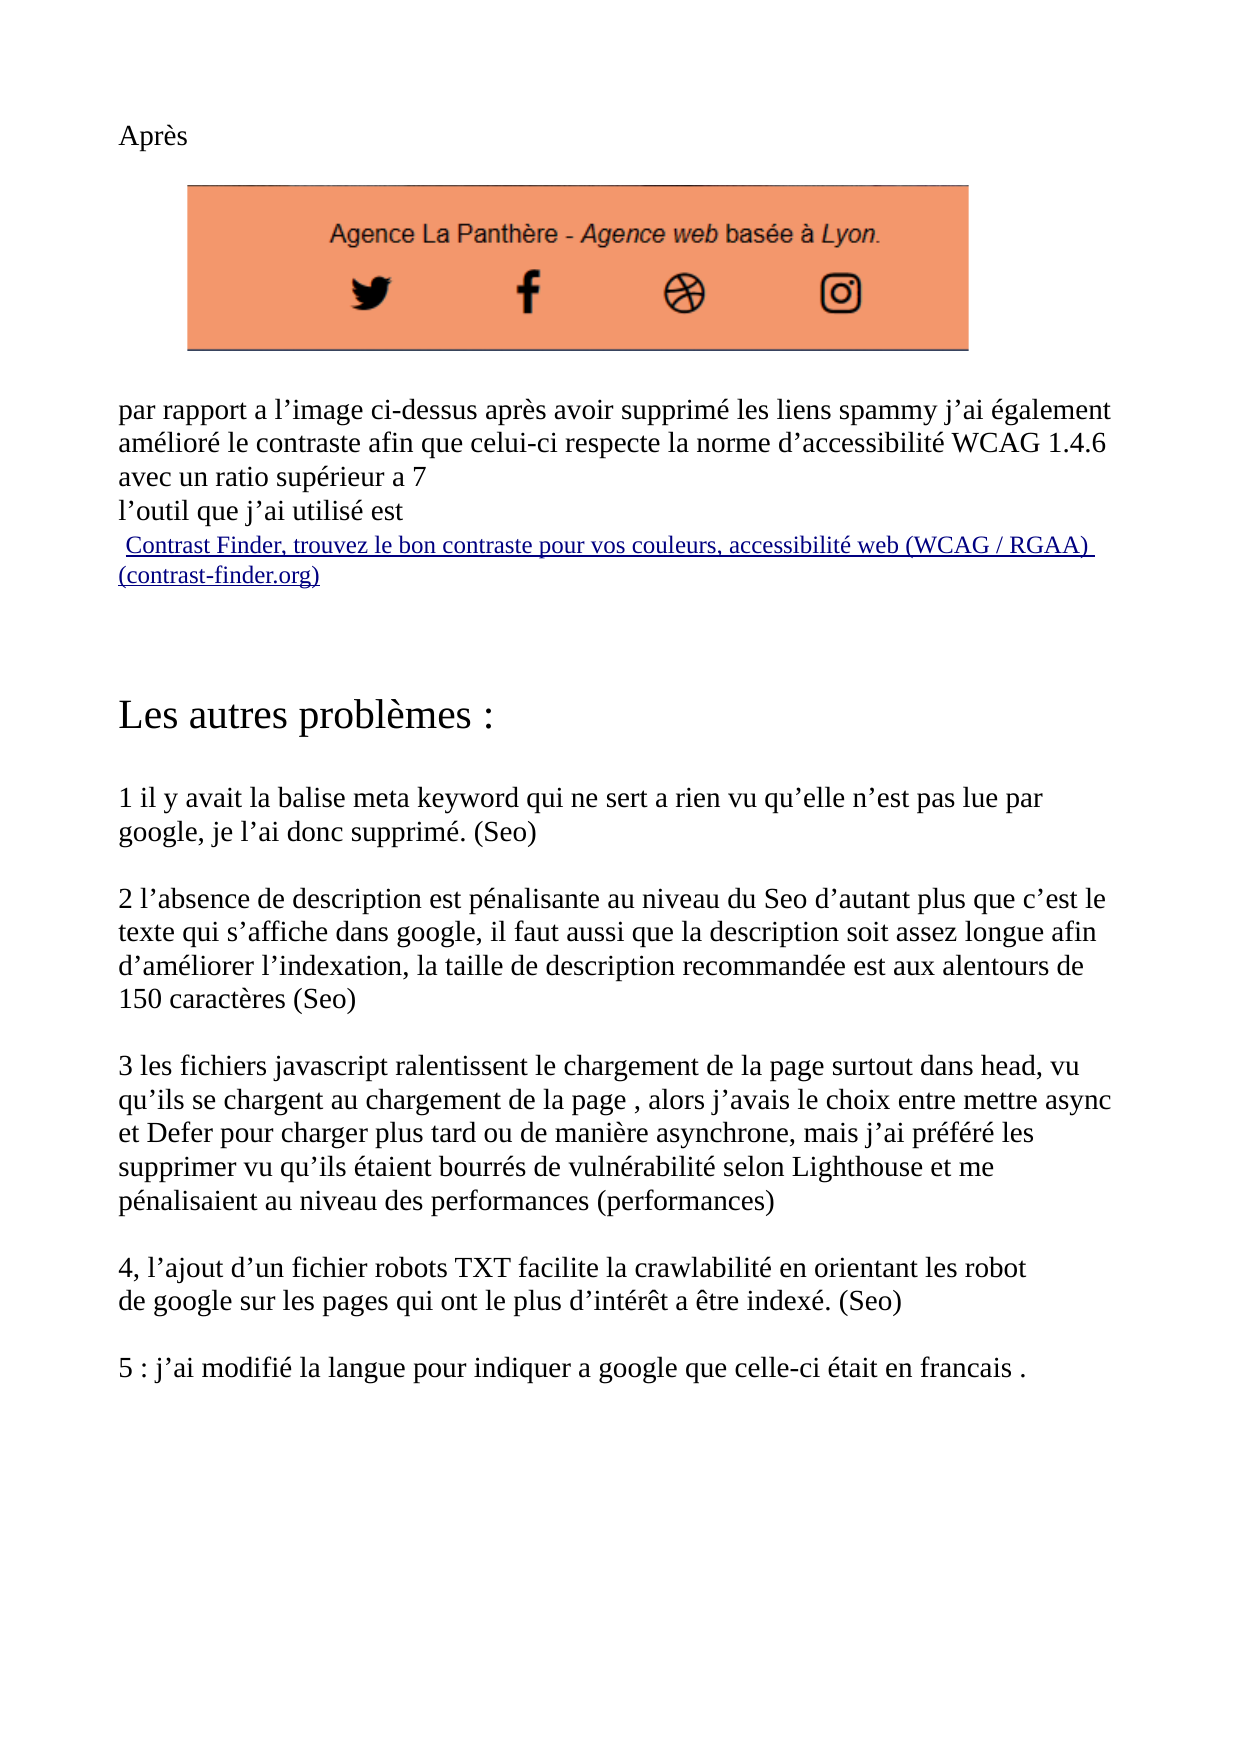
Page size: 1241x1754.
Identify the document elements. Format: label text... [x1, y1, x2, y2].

text de google sur les pages qui ont le plus d’intérêt a être indexé. (Seo) [118, 1283, 1122, 1317]
text avec un ratio supérieur a 7 [118, 459, 1122, 493]
text Les autres problèmes : [118, 689, 1122, 737]
text l’outil que j’ai utilisé est [118, 493, 1122, 526]
text Après [118, 118, 1122, 152]
text 5 : j’ai modifié la langue pour indiquer a google que celle-ci était en francais . [118, 1350, 1122, 1384]
text 1 il y avait la balise meta keyword qui ne sert a rien vu qu’elle n’est pas lue par google, je l’ai donc supprimé. (Seo) [118, 780, 1122, 847]
text 4, l’ajout d’un fichier robots TXT facilite la crawlabilité en orientant les robot [118, 1250, 1122, 1283]
text 2 l’absence de description est pénalisante au niveau du Seo d’autant plus que c’est le texte qui s’affiche dans google, il faut aussi que la description soit assez longue afin d’améliorer l’indexation, la taille de description recommandée est aux alentours de 150 caractères (Seo) [118, 881, 1122, 1015]
text 3 les fichiers javascript ralentissent le chargement de la page surtout dans head, vu qu’ils se chargent au chargement de la page , alors j’avais le choix entre mettre async et Defer pour charger plus tard ou de manière asynchrone, mais j’ai préféré les supprimer vu qu’ils étaient bourrés de vulnérabilité selon Lighthouse et me pénalisaient au niveau des performances (performances) [118, 1048, 1122, 1216]
picture [187, 185, 969, 351]
text par rapport a l’image ci-dessus après avoir supprimé les liens spammy j’ai également amélioré le contraste afin que celui-ci respecte la norme d’accessibilité WCAG 1.4.6 [118, 392, 1122, 459]
text Contrast Finder, trouvez le bon contraste pour vos couleurs, accessibilité web (WCAG / RGAA) (contrast-finder.org) [118, 526, 1122, 588]
